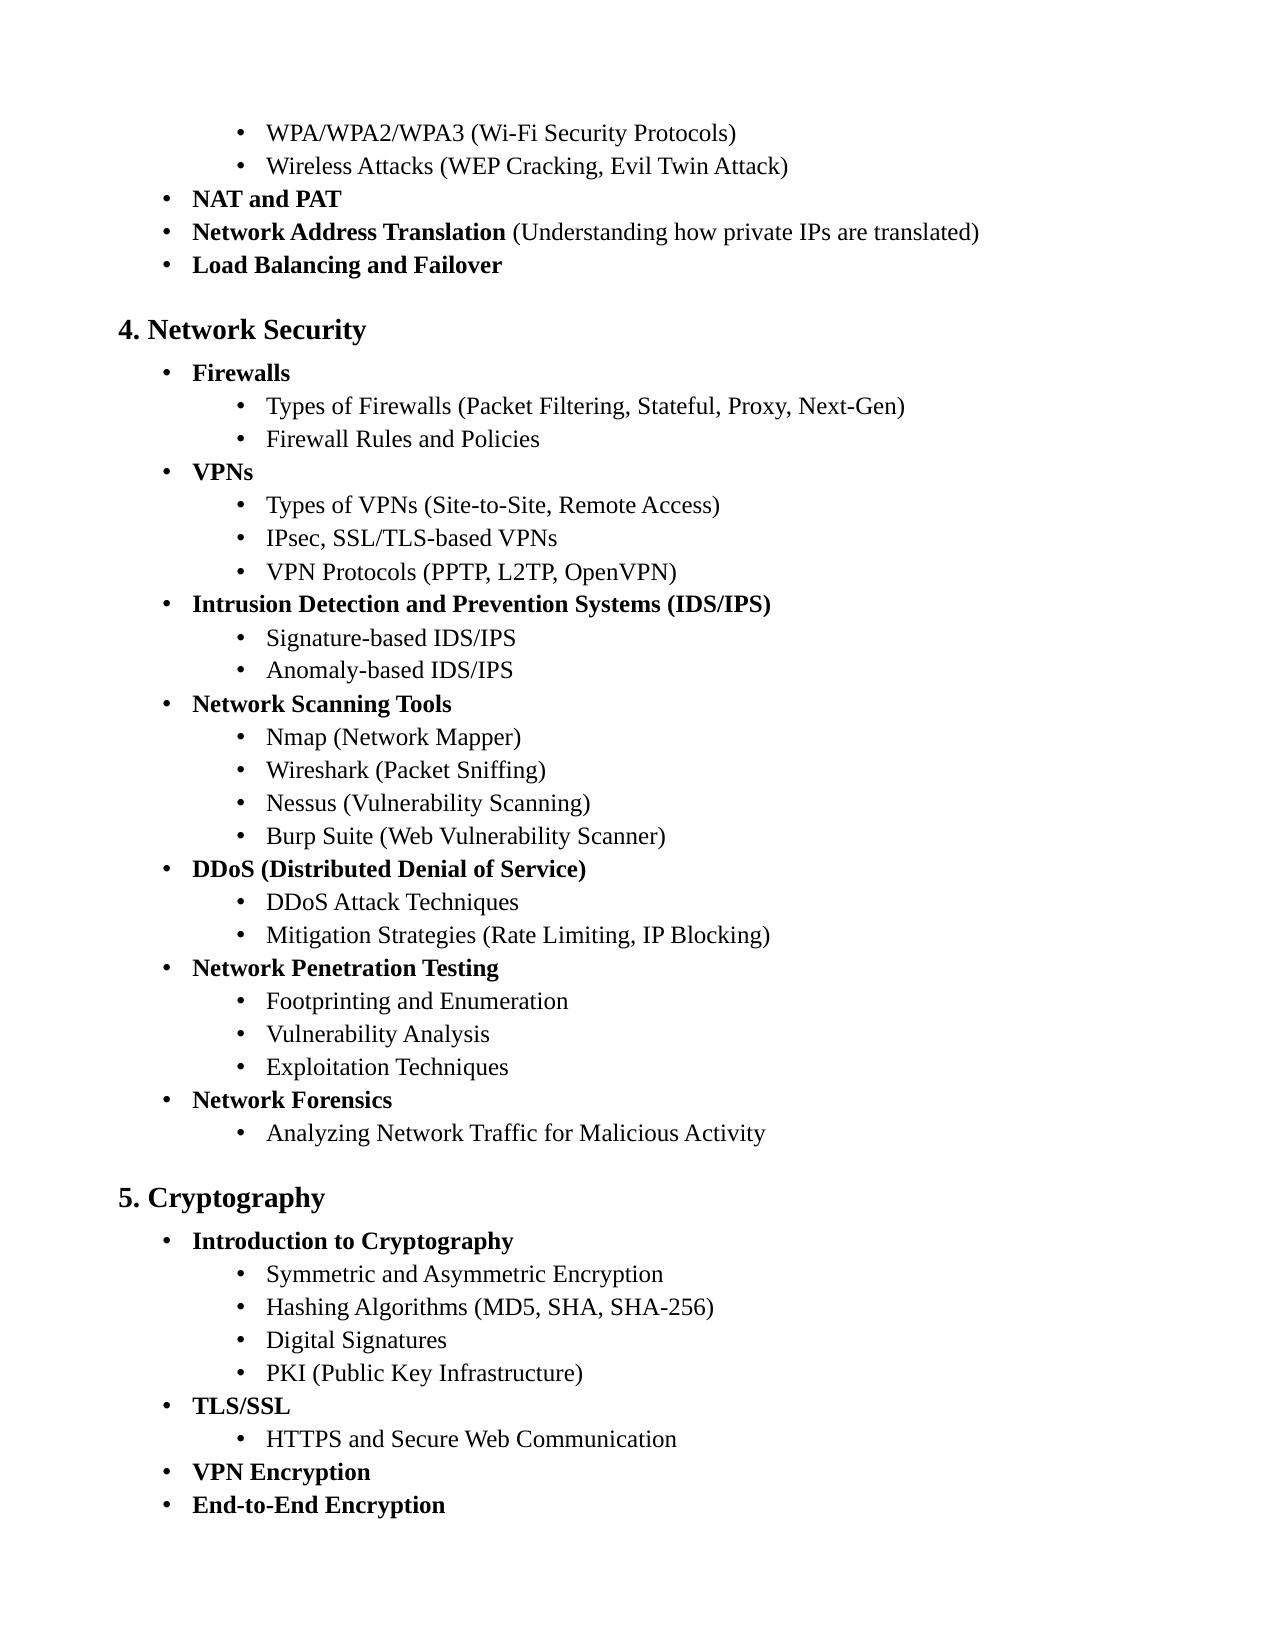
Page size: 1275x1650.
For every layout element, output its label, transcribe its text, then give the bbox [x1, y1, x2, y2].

list Firewalls [162, 358, 1157, 387]
list Exploitation Techniques [236, 1052, 1157, 1081]
list Wireless Attacks (WEP Cracking, Evil Twin Attack) [236, 151, 1157, 180]
list Load Balancing and Failover [162, 250, 1157, 279]
list Types of VPNs (Site-to-Site, Remote Access) [236, 491, 1157, 519]
list VPNs [162, 457, 1157, 486]
list Hashing Algorithms (MD5, SHA, SHA-256) [236, 1292, 1157, 1321]
list Nmap (Network Mapper) [236, 722, 1157, 750]
list DDoS Attack Techniques [236, 887, 1157, 916]
list HTTPS and Secure Web Communication [236, 1424, 1157, 1453]
list Wireshark (Packet Sniffing) [236, 755, 1157, 783]
list PKI (Public Key Infrastructure) [236, 1358, 1157, 1387]
list Network Penetration Testing [162, 953, 1157, 982]
list Intrusion Detection and Prevention Systems (IDS/IPS) [162, 589, 1157, 618]
list WPA/WPA2/WPA3 (Wi-Fi Security Protocols) [236, 118, 1157, 147]
subtitle 5. Cryptography [118, 1180, 1157, 1214]
list Types of Firewalls (Packet Filtering, Stateful, Proxy, Next-Gen) [236, 391, 1157, 420]
list Footprinting and Enumeration [236, 986, 1157, 1014]
list Nessus (Vulnerability Scanning) [236, 788, 1157, 816]
list Signature-based IDS/IPS [236, 623, 1157, 651]
list Anomaly-based IDS/IPS [236, 656, 1157, 684]
list Introduction to Cryptography [162, 1226, 1157, 1255]
list Burp Suite (Web Vulnerability Scanner) [236, 821, 1157, 849]
list VPN Protocols (PPTP, L2TP, OpenVPN) [236, 557, 1157, 585]
list NAT and PAT [162, 184, 1157, 213]
list TLS/SSL [162, 1391, 1157, 1420]
list Network Scanning Tools [162, 689, 1157, 717]
list Firewall Rules and Policies [236, 424, 1157, 453]
list DDoS (Distributed Denial of Service) [162, 854, 1157, 882]
list IPsec, SSL/TLS-based VPNs [236, 523, 1157, 552]
list Digital Signatures [236, 1325, 1157, 1354]
list End-to-End Encryption [162, 1490, 1157, 1519]
list Network Forensics [162, 1085, 1157, 1114]
list Analyzing Network Traffic for Malicious Activity [236, 1118, 1157, 1147]
list VPN Encryption [162, 1457, 1157, 1486]
subtitle 4. Network Security [118, 312, 1157, 346]
list Mitigation Strategies (Rate Limiting, IP Blocking) [236, 920, 1157, 948]
list Vulnerability Analysis [236, 1019, 1157, 1048]
list Network Address Translation (Understanding how private IPs are translated) [162, 217, 1157, 246]
list Symmetric and Asymmetric Encryption [236, 1259, 1157, 1288]
